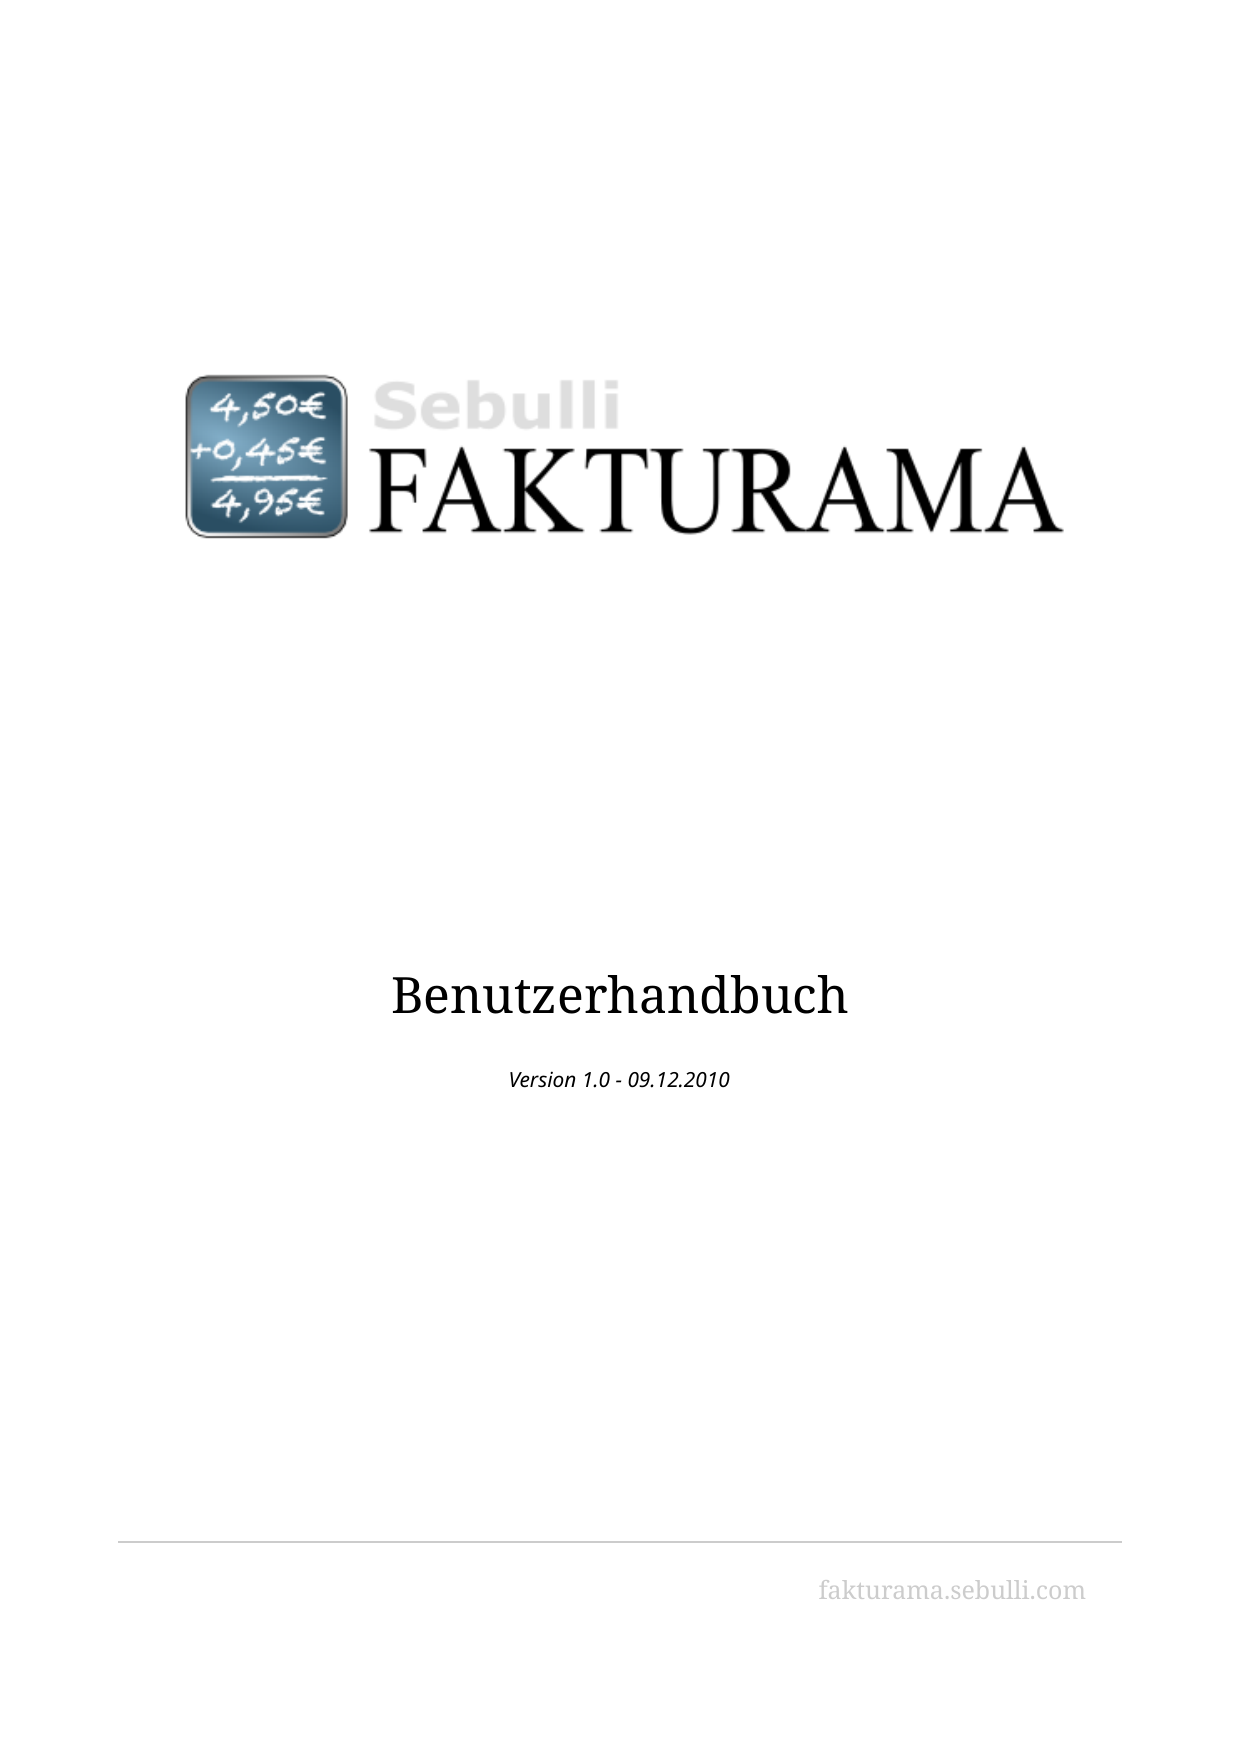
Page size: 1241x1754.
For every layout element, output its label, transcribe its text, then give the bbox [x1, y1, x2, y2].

picture [166, 367, 1074, 545]
title Benutzerhandbuch [118, 960, 1122, 1028]
subtitle Version 1.0 - 09.12.2010 [118, 1066, 1122, 1094]
